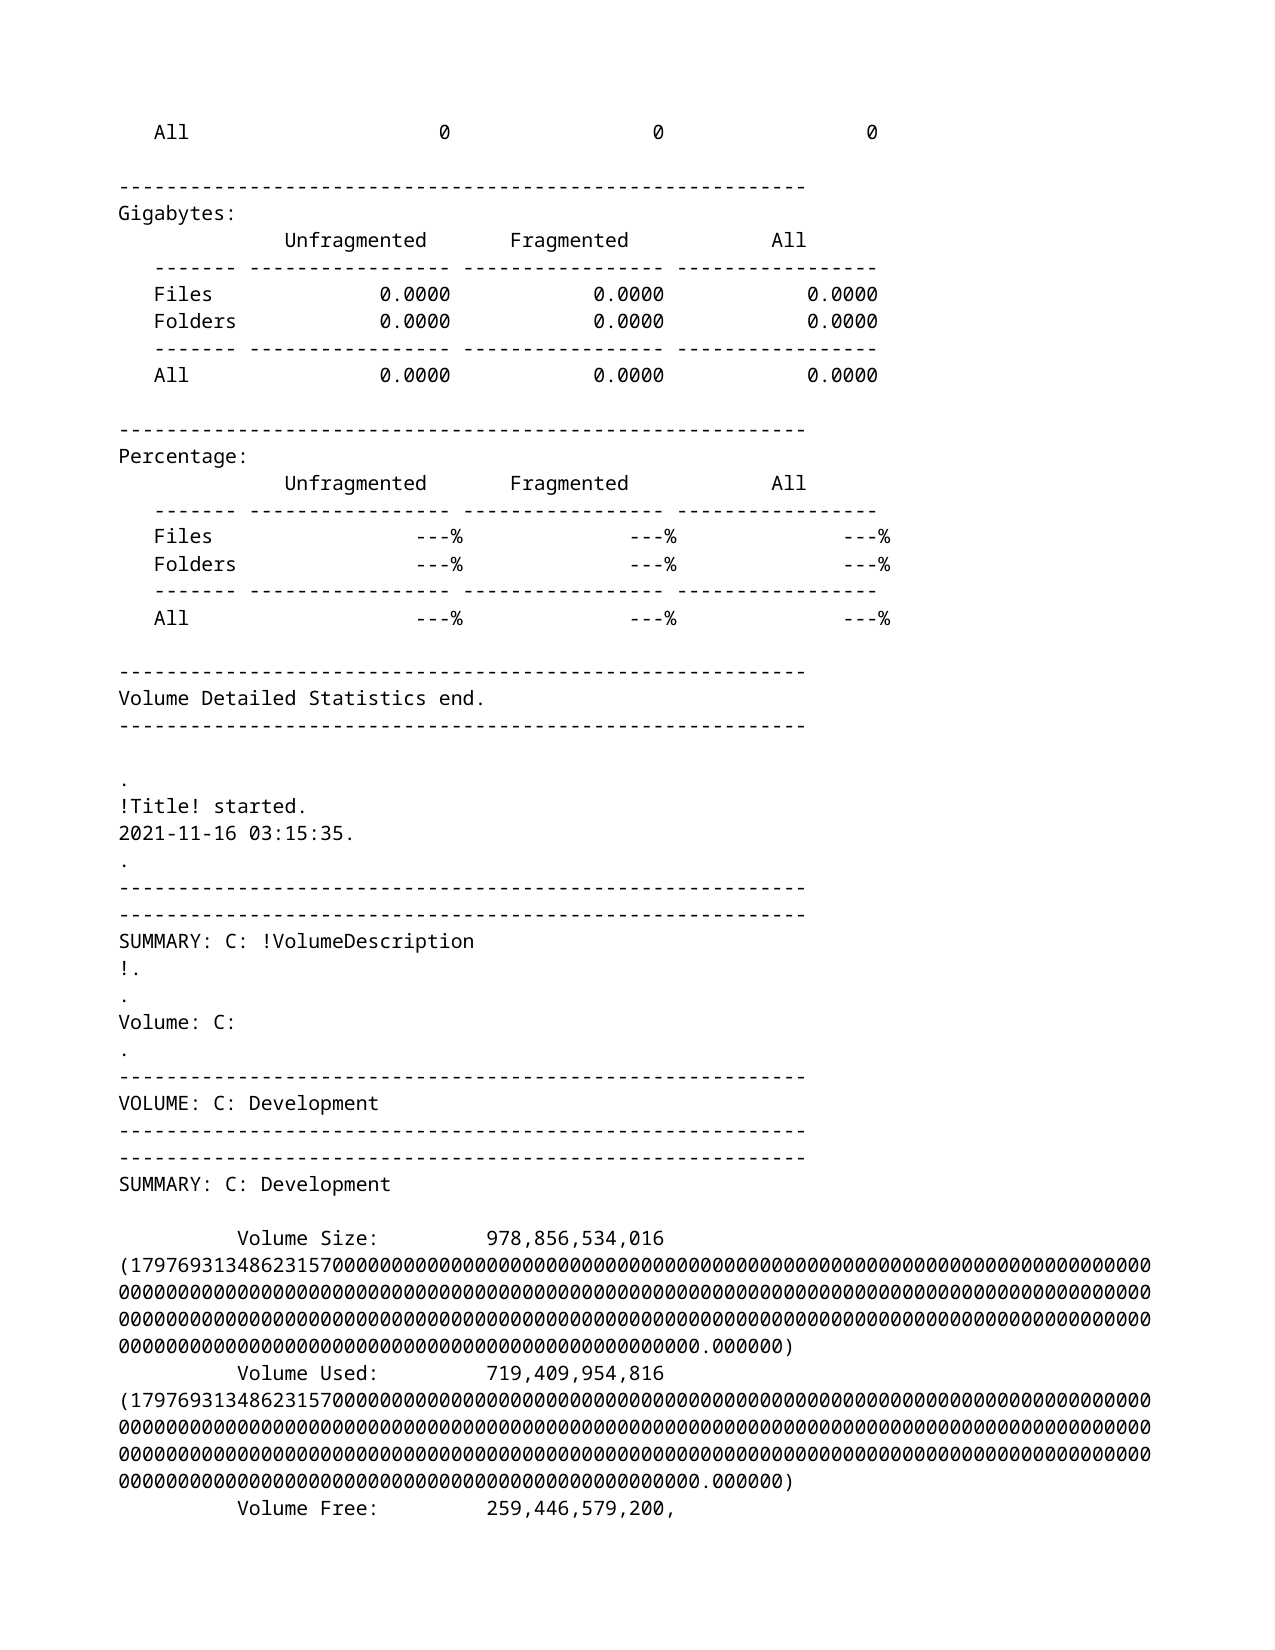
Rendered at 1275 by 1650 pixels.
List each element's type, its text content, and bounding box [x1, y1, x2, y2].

text ---------------------------------------------------------- [118, 415, 1157, 442]
text Unfragmented Fragmented All [118, 469, 1157, 496]
text Volume Free: 259,446,579,200, [118, 1494, 1157, 1521]
text ---------------------------------------------------------- [118, 1116, 1157, 1143]
text Volume Used: 719,409,954,816 (179769313486231570000000000000000000000000000000000000000000000000000000000000000000000000000000000000000000000000000000000000000000000000000000000000000000000000000000000000000000000000000000000000000000000000000000000000000000000000000000000000000000000000000000000000000000000000000000000000000000000000000.000000) [118, 1359, 1157, 1494]
text Files ---% ---% ---% [118, 523, 1157, 550]
text . [118, 981, 1157, 1008]
text . [118, 1035, 1157, 1062]
text Volume: C: [118, 1008, 1157, 1035]
text ------- ----------------- ----------------- ----------------- [118, 496, 1157, 523]
text ---------------------------------------------------------- [118, 873, 1157, 901]
text ---------------------------------------------------------- [118, 1062, 1157, 1089]
text ---------------------------------------------------------- [118, 712, 1157, 739]
text Volume Size: 978,856,534,016 (179769313486231570000000000000000000000000000000000000000000000000000000000000000000000000000000000000000000000000000000000000000000000000000000000000000000000000000000000000000000000000000000000000000000000000000000000000000000000000000000000000000000000000000000000000000000000000000000000000000000000000000.000000) [118, 1224, 1157, 1359]
text VOLUME: C: Development [118, 1089, 1157, 1116]
text SUMMARY: C: Development [118, 1170, 1157, 1197]
text ------- ----------------- ----------------- ----------------- [118, 253, 1157, 280]
text All 0.0000 0.0000 0.0000 [118, 361, 1157, 388]
text Percentage: [118, 442, 1157, 469]
text !. [118, 954, 1157, 981]
text ---------------------------------------------------------- [118, 901, 1157, 927]
text Unfragmented Fragmented All [118, 226, 1157, 253]
text . [118, 766, 1157, 793]
text ---------------------------------------------------------- [118, 172, 1157, 199]
text Volume Detailed Statistics end. [118, 685, 1157, 712]
text ------- ----------------- ----------------- ----------------- [118, 577, 1157, 604]
text Files 0.0000 0.0000 0.0000 [118, 280, 1157, 307]
text . [118, 847, 1157, 873]
text All 0 0 0 [118, 118, 1157, 145]
text Folders 0.0000 0.0000 0.0000 [118, 307, 1157, 334]
text SUMMARY: C: !VolumeDescription [118, 927, 1157, 954]
text All ---% ---% ---% [118, 604, 1157, 631]
text ---------------------------------------------------------- [118, 1143, 1157, 1170]
text !Title! started. [118, 793, 1157, 819]
text ------- ----------------- ----------------- ----------------- [118, 334, 1157, 361]
text ---------------------------------------------------------- [118, 658, 1157, 685]
text 2021-11-16 03:15:35. [118, 819, 1157, 847]
text Folders ---% ---% ---% [118, 550, 1157, 577]
text Gigabytes: [118, 199, 1157, 226]
